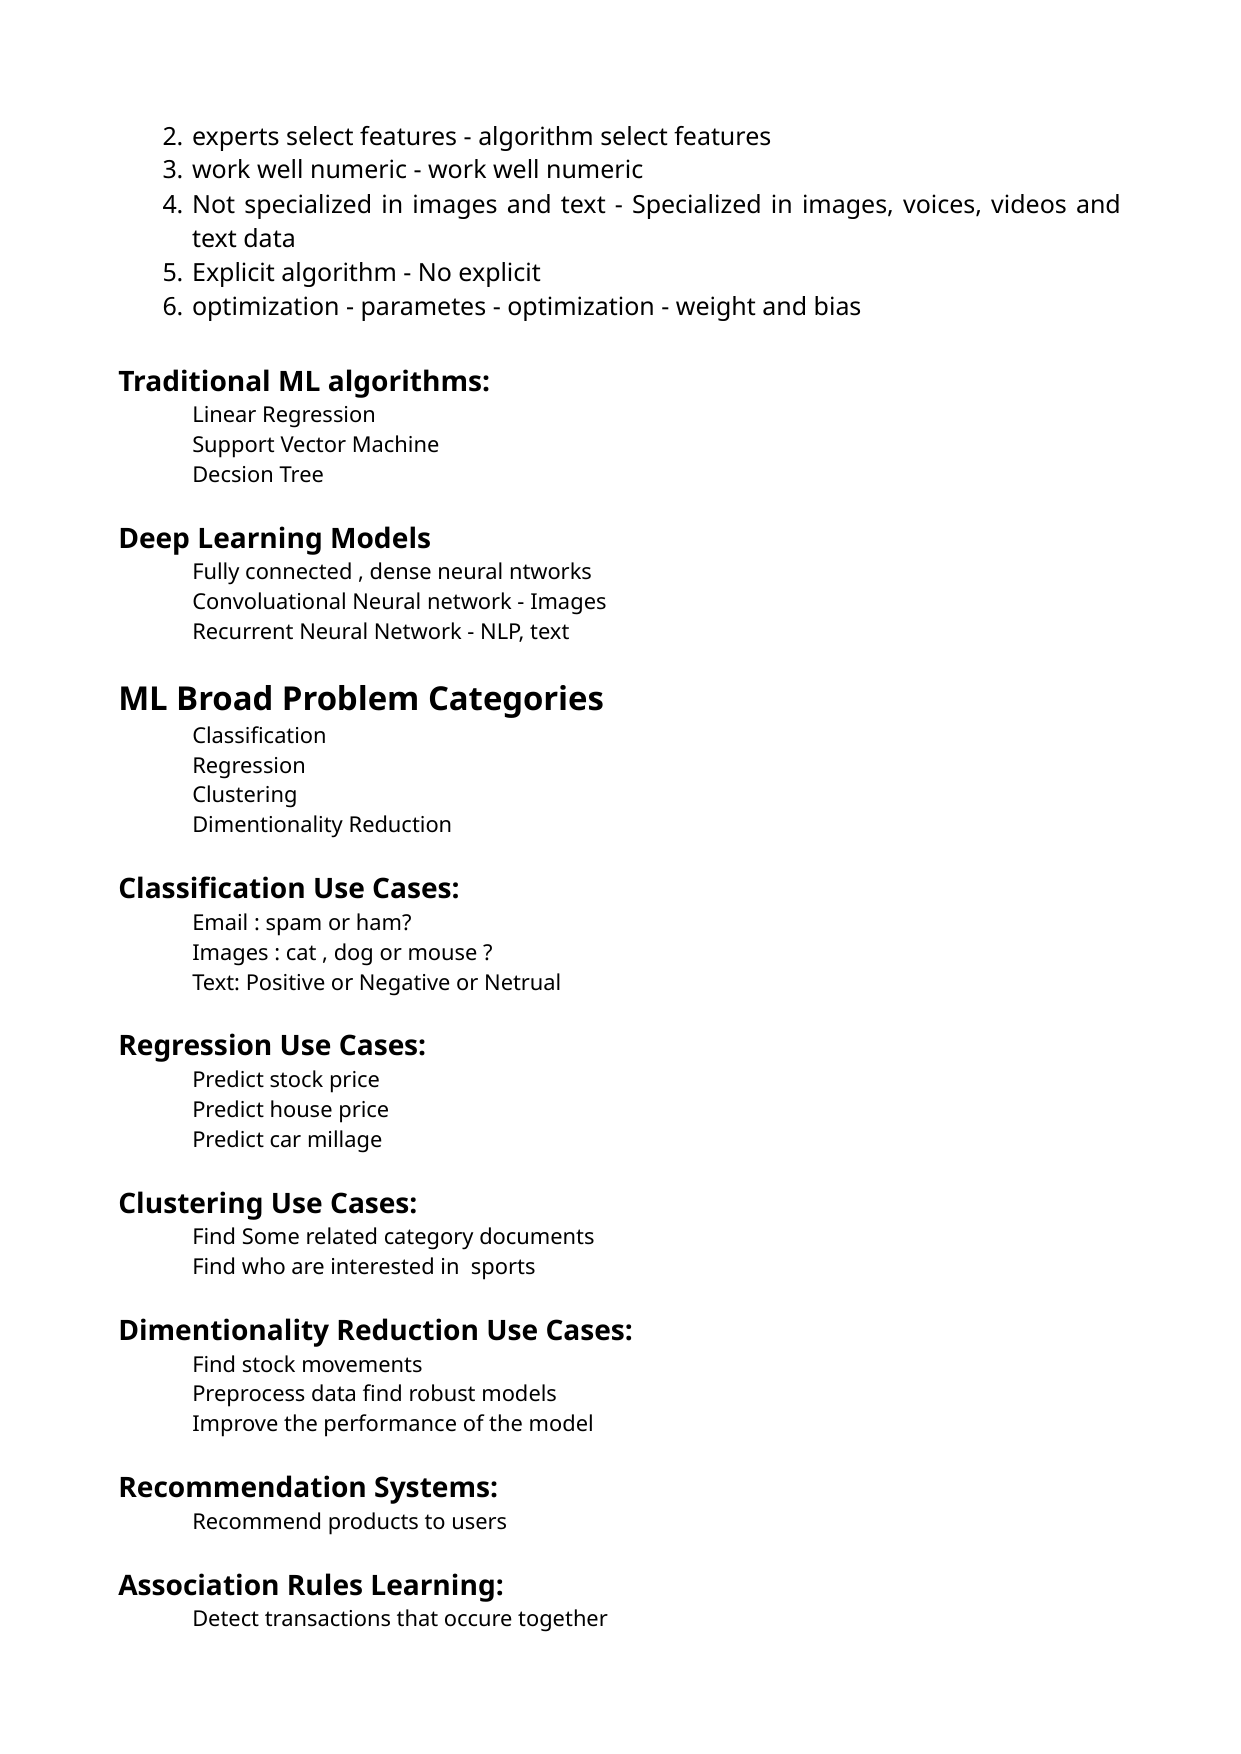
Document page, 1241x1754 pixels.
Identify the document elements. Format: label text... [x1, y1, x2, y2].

text Improve the performance of the model [118, 1408, 1122, 1438]
list work well numeric - work well numeric [162, 152, 1122, 186]
text Convoluational Neural network - Images [118, 586, 1122, 616]
subtitle Classification Use Cases: [118, 868, 1122, 907]
subtitle Clustering Use Cases: [118, 1183, 1122, 1221]
text Classification [118, 720, 1122, 750]
text Find who are interested in sports [118, 1251, 1122, 1281]
subtitle Association Rules Learning: [118, 1565, 1122, 1603]
list Explicit algorithm - No explicit [162, 254, 1122, 288]
list Not specialized in images and text - Specialized in images, voices, videos and text data [162, 186, 1122, 254]
text Dimentionality Reduction [118, 809, 1122, 839]
text Support Vector Machine [118, 429, 1122, 459]
subtitle Dimentionality Reduction Use Cases: [118, 1310, 1122, 1349]
text Detect transactions that occure together [118, 1603, 1122, 1633]
text Text: Positive or Negative or Netrual [118, 966, 1122, 996]
text Find stock movements [118, 1349, 1122, 1378]
subtitle Regression Use Cases: [118, 1026, 1122, 1064]
text Clustering [118, 779, 1122, 809]
text Images : cat , dog or mouse ? [118, 937, 1122, 966]
subtitle ML Broad Problem Categories [118, 675, 1122, 720]
list optimization - parametes - optimization - weight and bias [162, 288, 1122, 322]
text Regression [118, 750, 1122, 779]
text Predict stock price [118, 1064, 1122, 1094]
text Fully connected , dense neural ntworks [118, 556, 1122, 586]
text Email : spam or ham? [118, 907, 1122, 937]
text Preprocess data find robust models [118, 1378, 1122, 1408]
text Recurrent Neural Network - NLP, text [118, 616, 1122, 646]
subtitle Deep Learning Models [118, 518, 1122, 556]
text Find Some related category documents [118, 1221, 1122, 1251]
list experts select features - algorithm select features [162, 118, 1122, 152]
text Predict car millage [118, 1124, 1122, 1153]
text Decsion Tree [118, 459, 1122, 488]
text Predict house price [118, 1094, 1122, 1124]
text Recommend products to users [118, 1506, 1122, 1536]
subtitle Traditional ML algorithms: [118, 361, 1122, 399]
subtitle Recommendation Systems: [118, 1467, 1122, 1506]
text Linear Regression [118, 399, 1122, 429]
